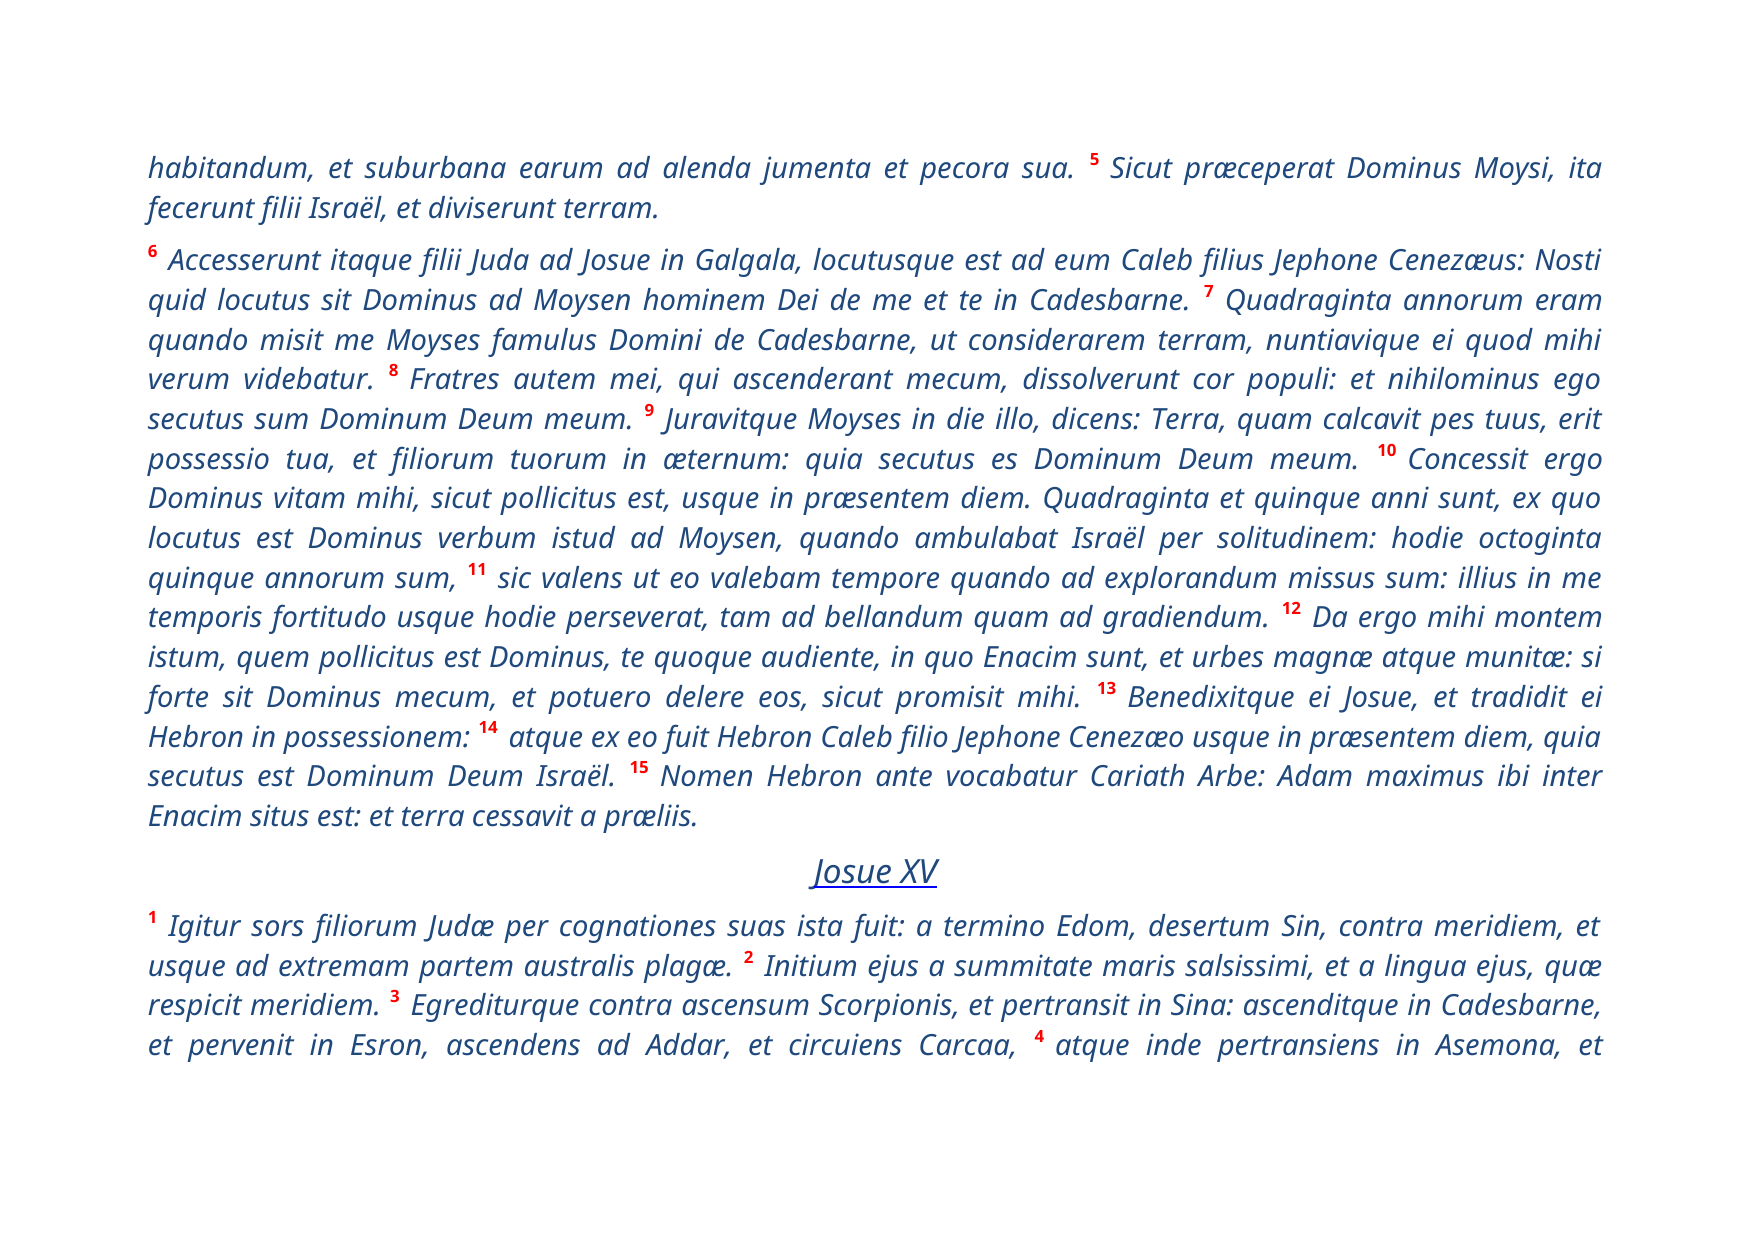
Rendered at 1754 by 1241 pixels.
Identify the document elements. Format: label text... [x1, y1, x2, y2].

text 1 Igitur sors filiorum Judæ per cognationes suas ista fuit: a termino Edom, desertum Sin, contra meridiem, et usque ad extremam partem australis plagæ. 2 Initium ejus a summitate maris salsissimi, et a lingua ejus, quæ respicit meridiem. 3 Egrediturque contra ascensum Scorpionis, et pertransit in Sina: ascenditque in Cadesbarne, et pervenit in Esron, ascendens ad Addar, et circuiens Carcaa, 4 atque inde pertransiens in Asemona, et [148, 905, 1606, 1064]
subtitle Josue XV [148, 847, 1606, 893]
text habitandum, et suburbana earum ad alenda jumenta et pecora sua. 5 Sicut præceperat Dominus Moysi, ita fecerunt filii Israël, et diviserunt terram. [148, 148, 1606, 227]
text 6 Accesserunt itaque filii Juda ad Josue in Galgala, locutusque est ad eum Caleb filius Jephone Cenezæus: Nosti quid locutus sit Dominus ad Moysen hominem Dei de me et te in Cadesbarne. 7 Quadraginta annorum eram quando misit me Moyses famulus Domini de Cadesbarne, ut considerarem terram, nuntiavique ei quod mihi verum videbatur. 8 Fratres autem mei, qui ascenderant mecum, dissolverunt cor populi: et nihilominus ego secutus sum Dominum Deum meum. 9 Juravitque Moyses in die illo, dicens: Terra, quam calcavit pes tuus, erit possessio tua, et filiorum tuorum in æternum: quia secutus es Dominum Deum meum. 10 Concessit ergo Dominus vitam mihi, sicut pollicitus est, usque in præsentem diem. Quadraginta et quinque anni sunt, ex quo locutus est Dominus verbum istud ad Moysen, quando ambulabat Israël per solitudinem: hodie octoginta quinque annorum sum, 11 sic valens ut eo valebam tempore quando ad explorandum missus sum: illius in me temporis fortitudo usque hodie perseverat, tam ad bellandum quam ad gradiendum. 12 Da ergo mihi montem istum, quem pollicitus est Dominus, te quoque audiente, in quo Enacim sunt, et urbes magnæ atque munitæ: si forte sit Dominus mecum, et potuero delere eos, sicut promisit mihi. 13 Benedixitque ei Josue, et tradidit ei Hebron in possessionem: 14 atque ex eo fuit Hebron Caleb filio Jephone Cenezæo usque in præsentem diem, quia secutus est Dominum Deum Israël. 15 Nomen Hebron ante vocabatur Cariath Arbe: Adam maximus ibi inter Enacim situs est: et terra cessavit a præliis. [148, 239, 1606, 835]
